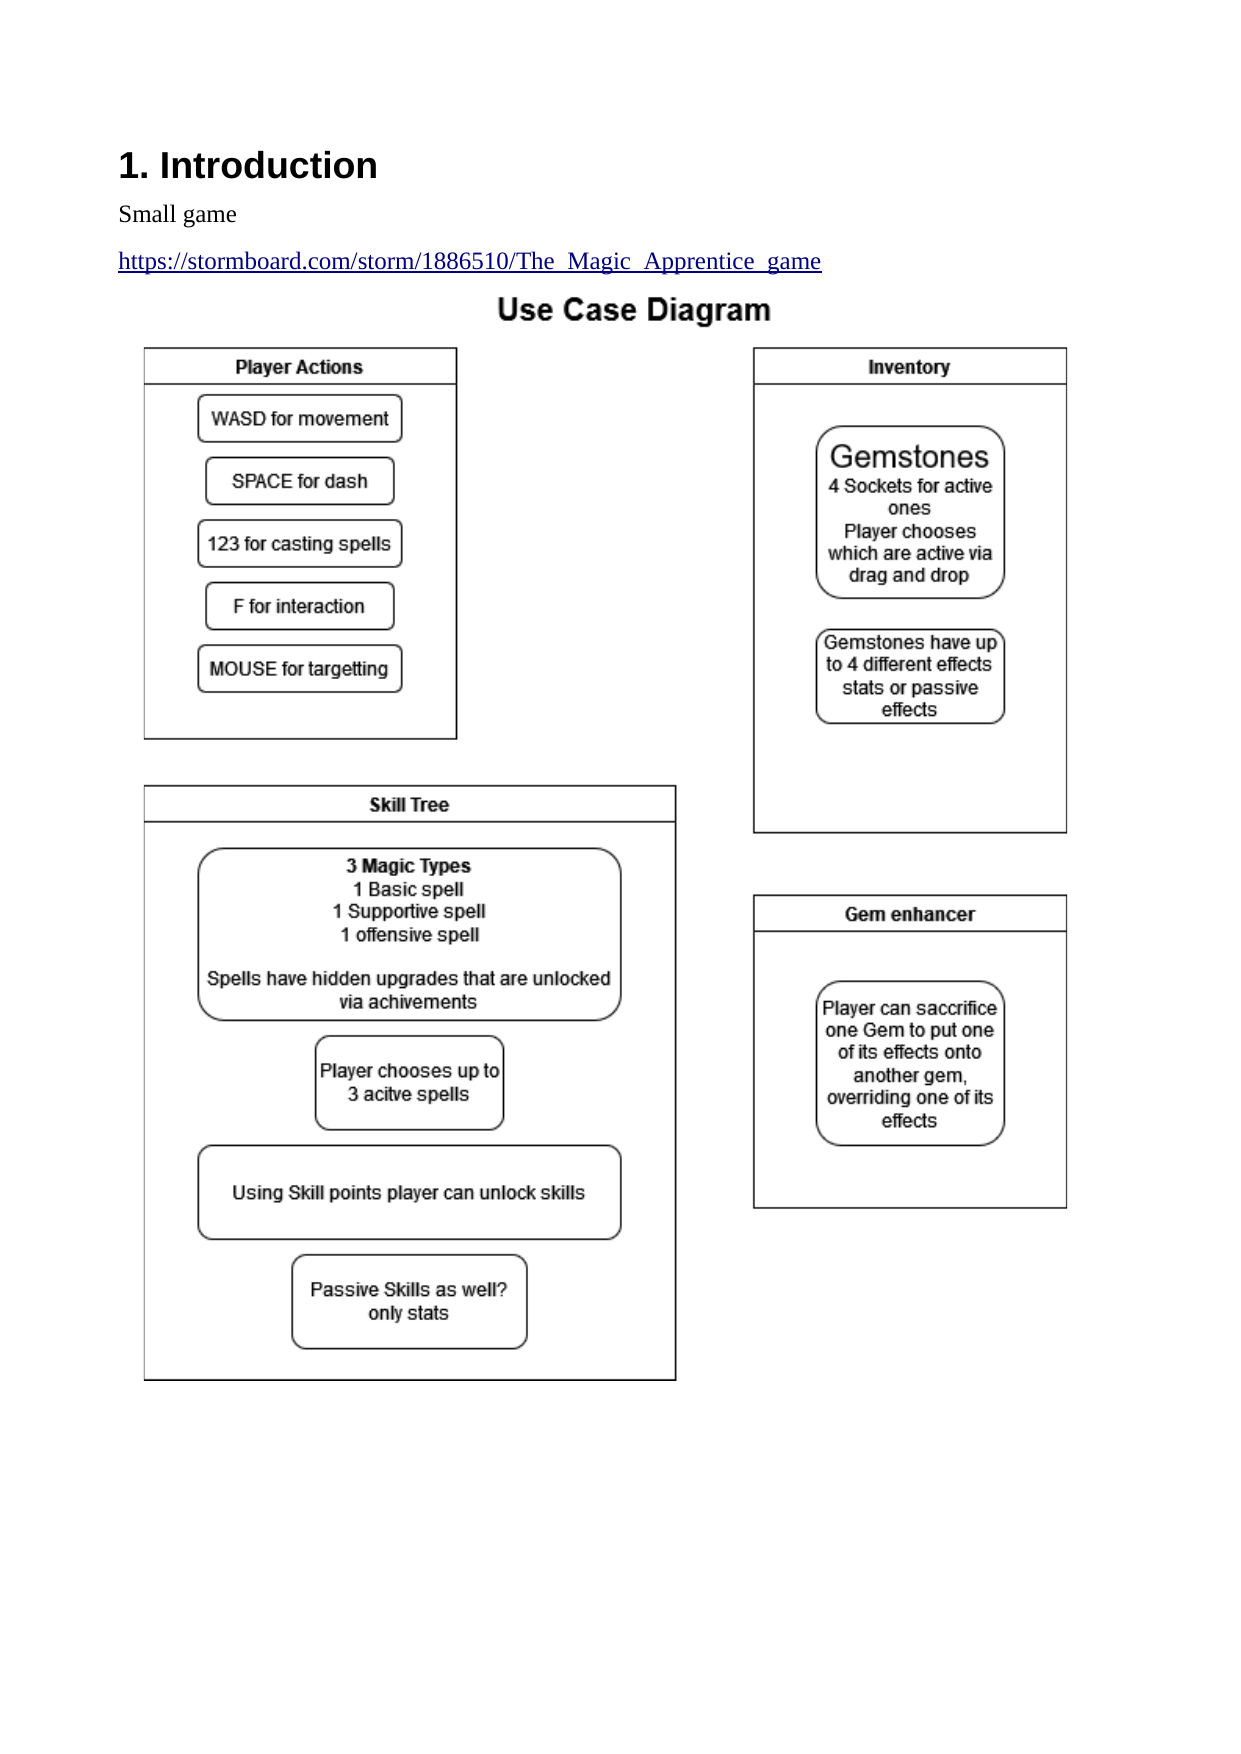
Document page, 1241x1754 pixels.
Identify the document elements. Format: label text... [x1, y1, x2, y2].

picture [143, 285, 1068, 1381]
subtitle 1. Introduction [118, 143, 1122, 186]
text https://stormboard.com/storm/1886510/The_Magic_Apprentice_game [118, 246, 1122, 275]
text Small game [118, 199, 1122, 227]
